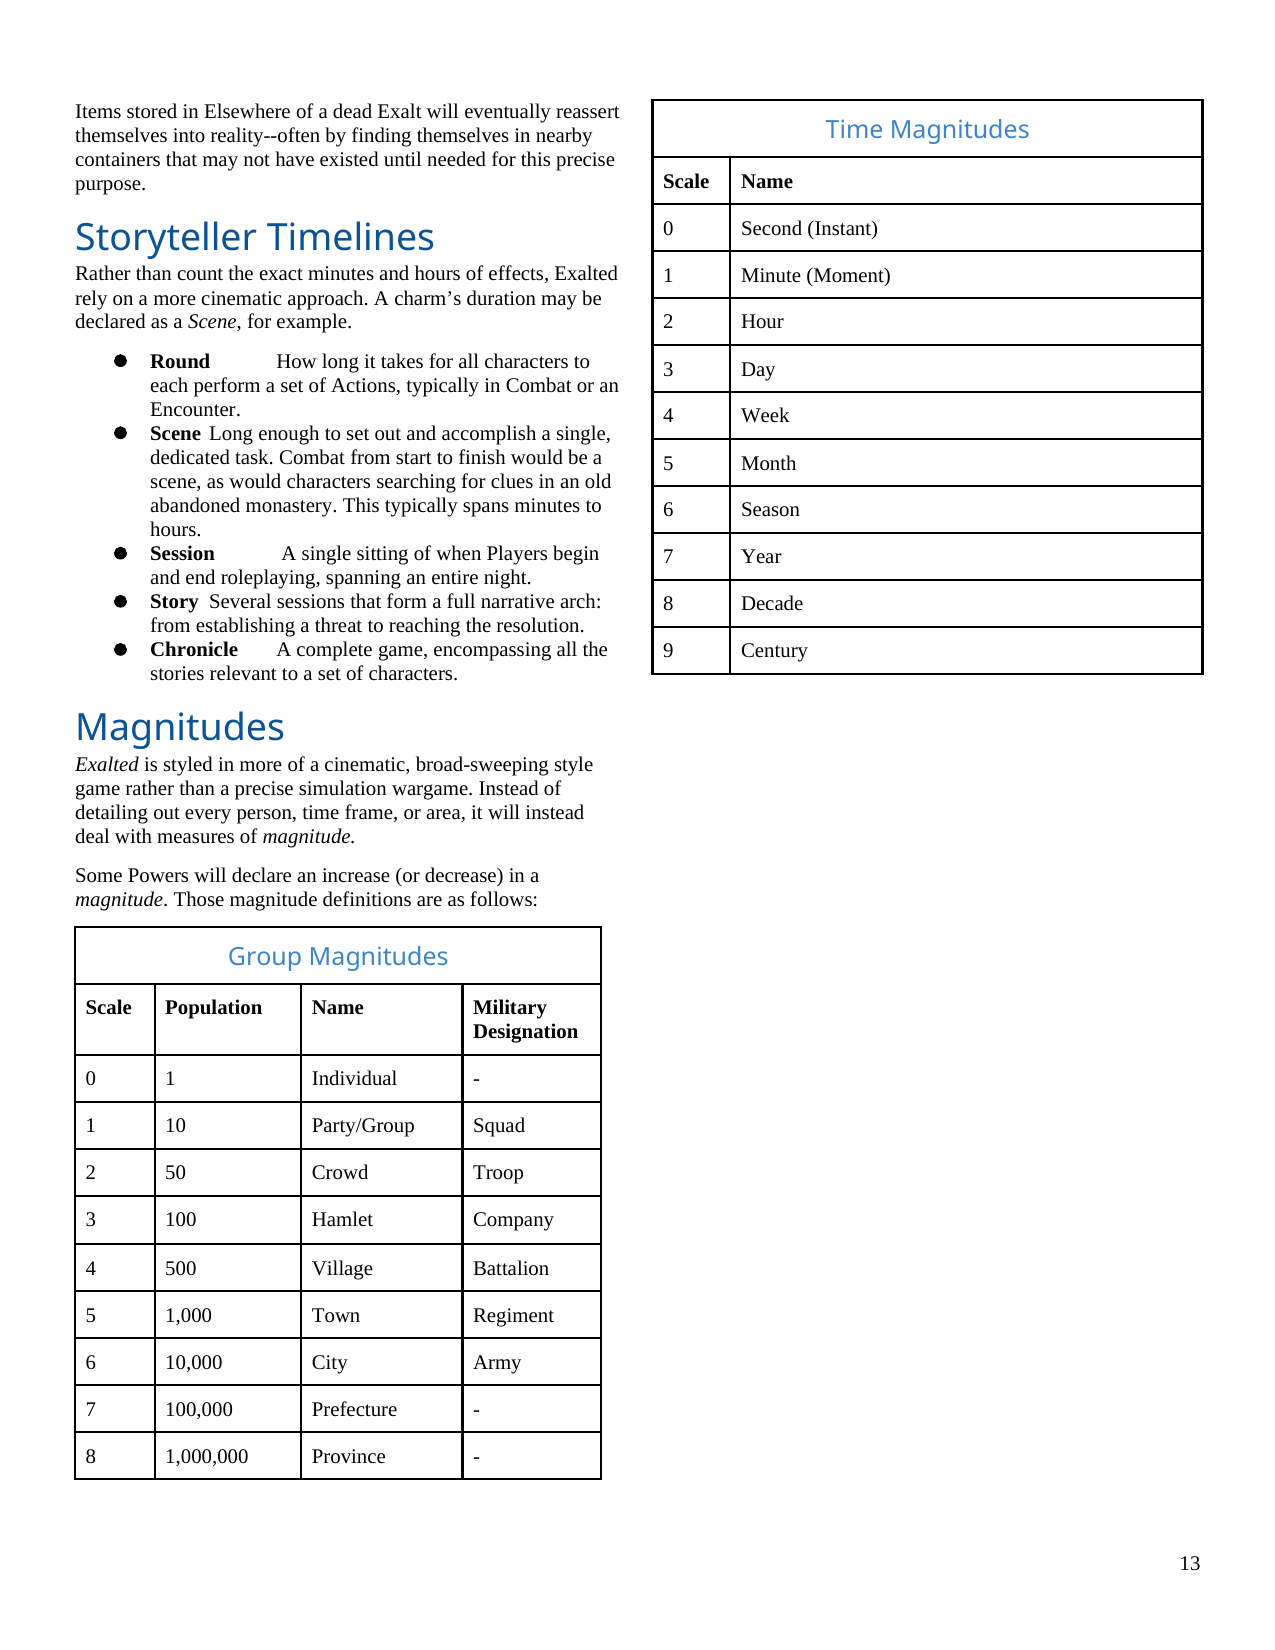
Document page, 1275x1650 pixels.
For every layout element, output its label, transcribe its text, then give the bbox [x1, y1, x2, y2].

table_cell 8 [76, 1433, 154, 1478]
table_cell 4 [654, 393, 729, 438]
table_cell Prefecture [302, 1386, 461, 1431]
table_cell 100 [156, 1197, 300, 1243]
table_cell 0 [654, 205, 729, 250]
table_cell Party/Group [302, 1103, 461, 1148]
table_cell Name [731, 158, 1201, 203]
table_cell Province [302, 1433, 461, 1478]
table_cell City [302, 1339, 461, 1384]
table_cell Month [731, 440, 1201, 485]
table_cell 5 [76, 1292, 154, 1337]
list Round How long it takes for all characters to each perform a set of Actions, typically in Combat or an Encounter. [112, 348, 622, 421]
list Story Several sessions that form a full narrative arch: from establishing a threat to reaching the resolution. [112, 589, 622, 637]
table_cell 6 [76, 1339, 154, 1384]
table_cell 9 [654, 628, 729, 673]
table_cell 6 [654, 487, 729, 532]
subtitle Storyteller Timelines [75, 210, 622, 261]
table_header Group Magnitudes [76, 928, 600, 983]
table_cell 10,000 [156, 1339, 300, 1384]
table_cell 8 [654, 581, 729, 626]
table_cell Population [156, 985, 300, 1054]
table_cell Name [302, 985, 461, 1054]
table_cell 3 [654, 346, 729, 391]
table_cell 3 [76, 1197, 154, 1243]
table_cell 1,000,000 [156, 1433, 300, 1478]
table_cell Hamlet [302, 1197, 461, 1243]
table_cell 1 [76, 1103, 154, 1148]
text Items stored in Elsewhere of a dead Exalt will eventually reassert themselves into reality--often by finding themselves in nearby containers that may not have existed until needed for this precise purpose. [75, 99, 622, 195]
table_cell Army [464, 1339, 600, 1384]
table_cell Minute (Moment) [731, 252, 1201, 297]
table_cell 50 [156, 1150, 300, 1195]
table_cell Individual [302, 1056, 461, 1101]
table_cell 2 [654, 299, 729, 344]
text Some Powers will declare an increase (or decrease) in a magnitude. Those magnitude definitions are as follows: [75, 863, 622, 911]
table_cell Crowd [302, 1150, 461, 1195]
table_cell Year [731, 534, 1201, 579]
list Chronicle A complete game, encompassing all the stories relevant to a set of characters. [112, 637, 622, 685]
table_cell 1 [156, 1056, 300, 1101]
table_cell Squad [464, 1103, 600, 1148]
table_header Time Magnitudes [654, 101, 1201, 156]
table_cell 10 [156, 1103, 300, 1148]
table_cell Military Designation [464, 985, 600, 1054]
table_cell - [464, 1433, 600, 1478]
table_cell Second (Instant) [731, 205, 1201, 250]
text Exalted is styled in more of a cinematic, broad-sweeping style game rather than a precise simulation wargame. Instead of detailing out every person, time frame, or area, it will instead deal with measures of magnitude. [75, 751, 622, 848]
subtitle Magnitudes [75, 700, 622, 751]
table_cell Scale [654, 158, 729, 203]
table_cell 1 [654, 252, 729, 297]
table_cell Village [302, 1245, 461, 1290]
table_cell 4 [76, 1245, 154, 1290]
table_cell Hour [731, 299, 1201, 344]
table_cell Day [731, 346, 1201, 391]
table_cell 2 [76, 1150, 154, 1195]
text Rather than count the exact minutes and hours of effects, Exalted rely on a more cinematic approach. A charm’s duration may be declared as a Scene, for example. [75, 261, 622, 333]
table_cell Century [731, 628, 1201, 673]
table_cell Battalion [464, 1245, 600, 1290]
table_cell Decade [731, 581, 1201, 626]
table_cell 100,000 [156, 1386, 300, 1431]
table_cell Season [731, 487, 1201, 532]
table_cell 0 [76, 1056, 154, 1101]
table_cell Town [302, 1292, 461, 1337]
table_cell 7 [76, 1386, 154, 1431]
table_cell Scale [76, 985, 154, 1054]
table_cell 500 [156, 1245, 300, 1290]
table_cell Regiment [464, 1292, 600, 1337]
table_cell - [464, 1386, 600, 1431]
table_cell 7 [654, 534, 729, 579]
list Session A single sitting of when Players begin and end roleplaying, spanning an entire night. [112, 541, 622, 589]
list Scene Long enough to set out and accomplish a single, dedicated task. Combat from start to finish would be a scene, as would characters searching for clues in an old abandoned monastery. This typically spans minutes to hours. [112, 421, 622, 541]
table_cell 1,000 [156, 1292, 300, 1337]
table_cell Company [464, 1197, 600, 1243]
table_cell Troop [464, 1150, 600, 1195]
table_cell 5 [654, 440, 729, 485]
table_cell Week [731, 393, 1201, 438]
table_cell - [464, 1056, 600, 1101]
